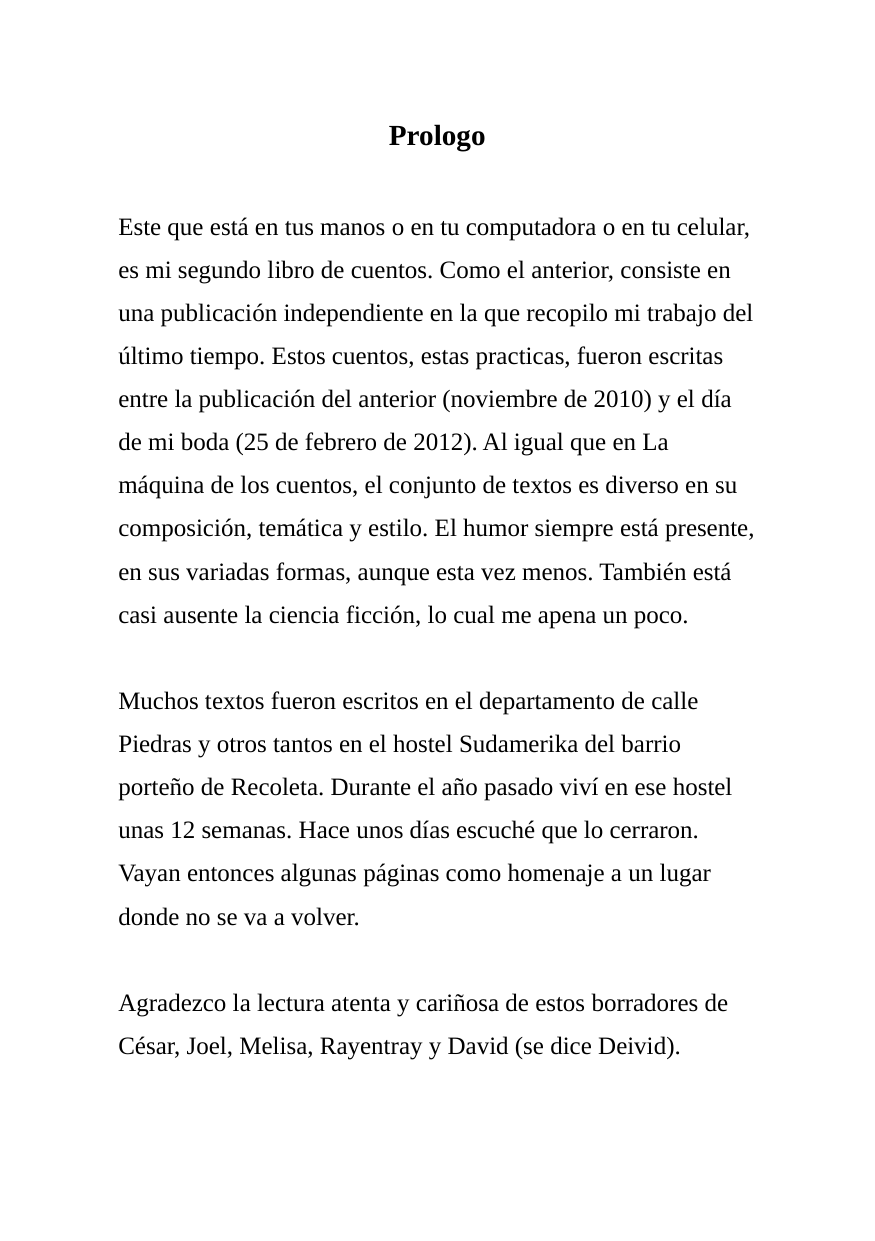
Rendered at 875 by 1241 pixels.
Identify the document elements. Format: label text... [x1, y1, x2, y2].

text Este que está en tus manos o en tu computadora o en tu celular, es mi segundo libro de cuentos. Como el anterior, consiste en una publicación independiente en la que recopilo mi trabajo del último tiempo. Estos cuentos, estas practicas, fueron escritas entre la publicación del anterior (noviembre de 2010) y el día de mi boda (25 de febrero de 2012). Al igual que en La máquina de los cuentos, el conjunto de textos es diverso en su composición, temática y estilo. El humor siempre está presente, en sus variadas formas, aunque esta vez menos. También está casi ausente la ciencia ficción, lo cual me apena un poco. [118, 212, 756, 628]
text Agradezco la lectura atenta y cariñosa de estos borradores de César, Joel, Melisa, Rayentray y David (se dice Deivid). [118, 988, 756, 1060]
text Muchos textos fueron escritos en el departamento de calle Piedras y otros tantos en el hostel Sudamerika del barrio porteño de Recoleta. Durante el año pasado viví en ese hostel unas 12 semanas. Hace unos días escuché que lo cerraron. Vayan entonces algunas páginas como homenaje a un lugar donde no se va a volver. [118, 686, 756, 930]
text Prologo [118, 118, 756, 152]
